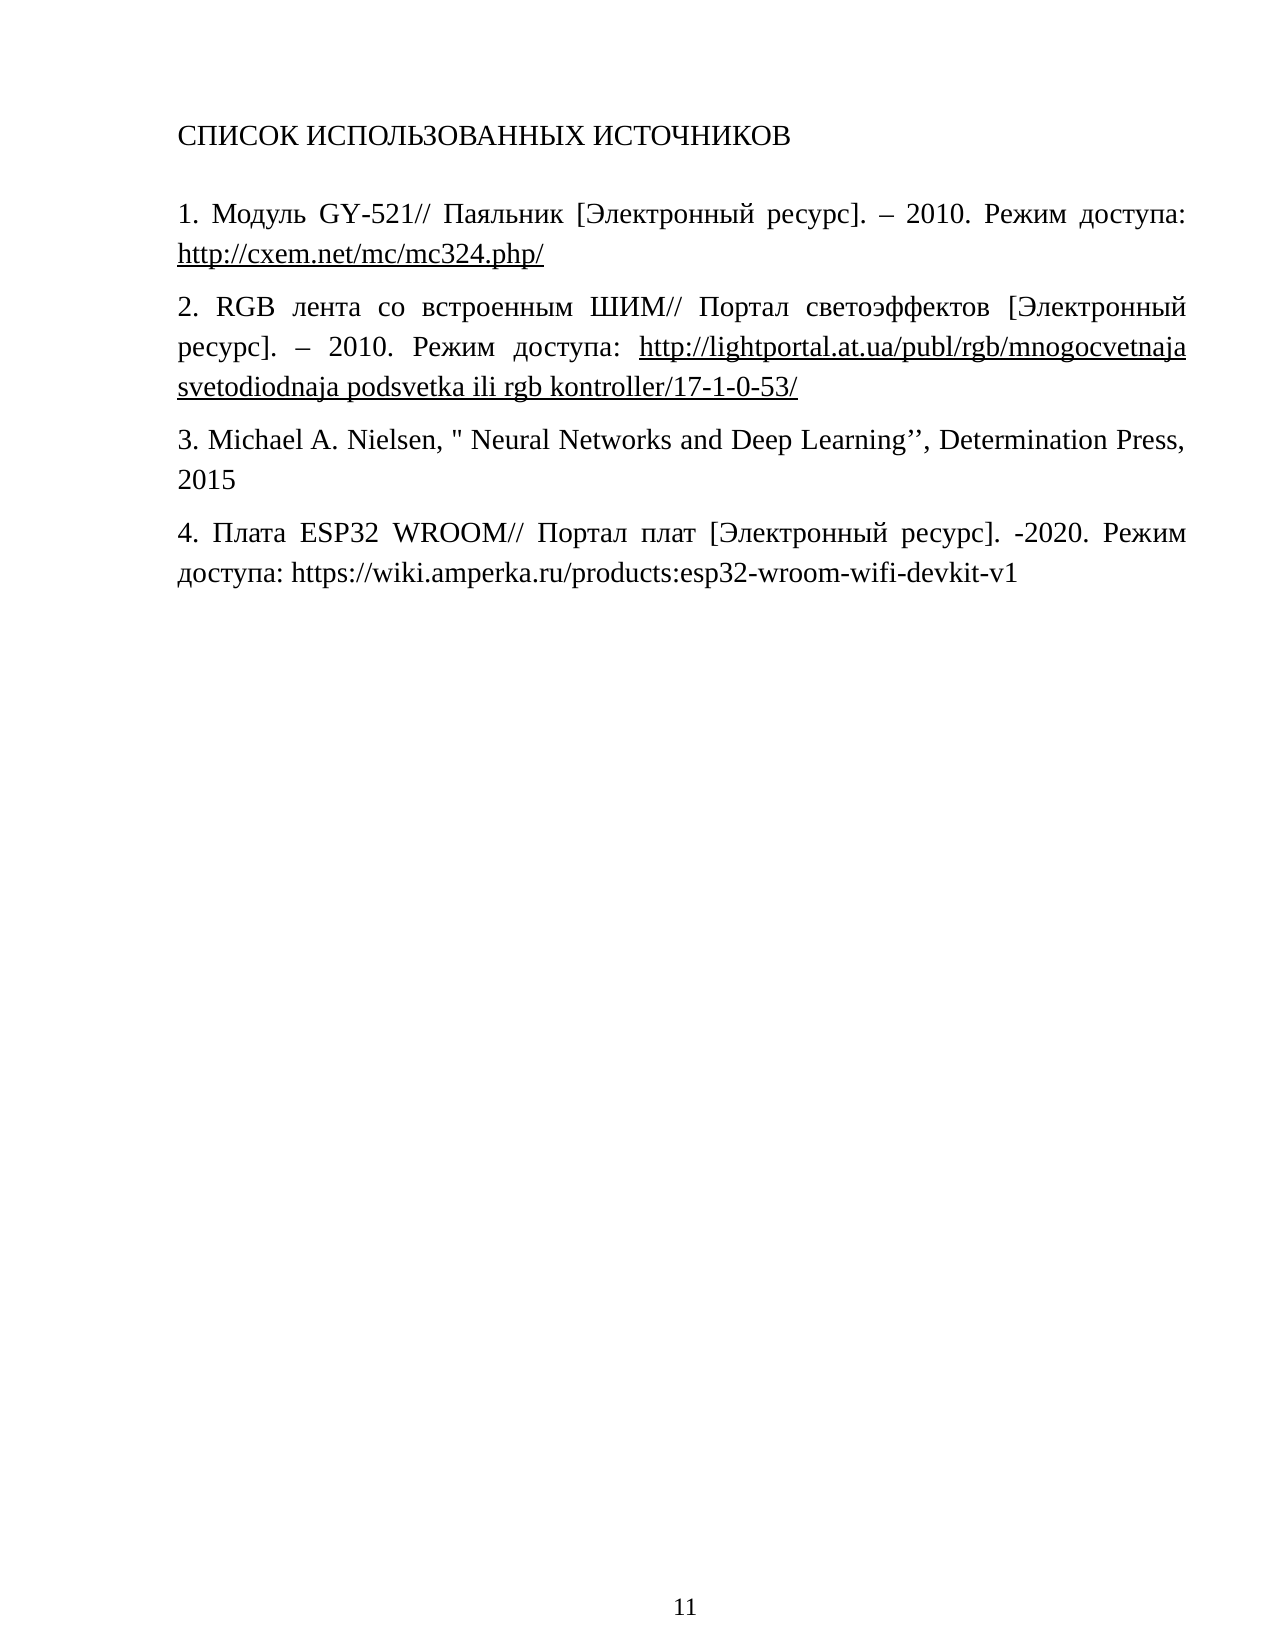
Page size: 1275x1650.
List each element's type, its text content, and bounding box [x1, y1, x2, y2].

text 1. Модуль GY-521// Паяльник [Электронный ресурс]. – 2010. Режим доступа: http://cxem.net/mc/mc324.php/ [177, 196, 1186, 269]
text 4. Плата ESP32 WROOM// Портал плат [Электронный ресурс]. -2020. Режим доступа: https://wiki.amperka.ru/products:esp32-wroom-wifi-devkit-v1 [177, 515, 1186, 588]
text 3. Michael A. Nielsen, '' Neural Networks and Deep Learning’’, Determination Press, 2015 [177, 422, 1186, 496]
text СПИСОК ИСПОЛЬЗОВАННЫХ ИСТОЧНИКОВ [177, 118, 1186, 152]
text 2. RGB лента со встроенным ШИМ// Портал светоэффектов [Электронный ресурс]. – 2010. Режим доступа: http://lightportal.at.ua/publ/rgb/mnogocvetnaja svetodiodnaja podsvetka ili rgb kontroller/17-1-0-53/ [177, 289, 1186, 403]
